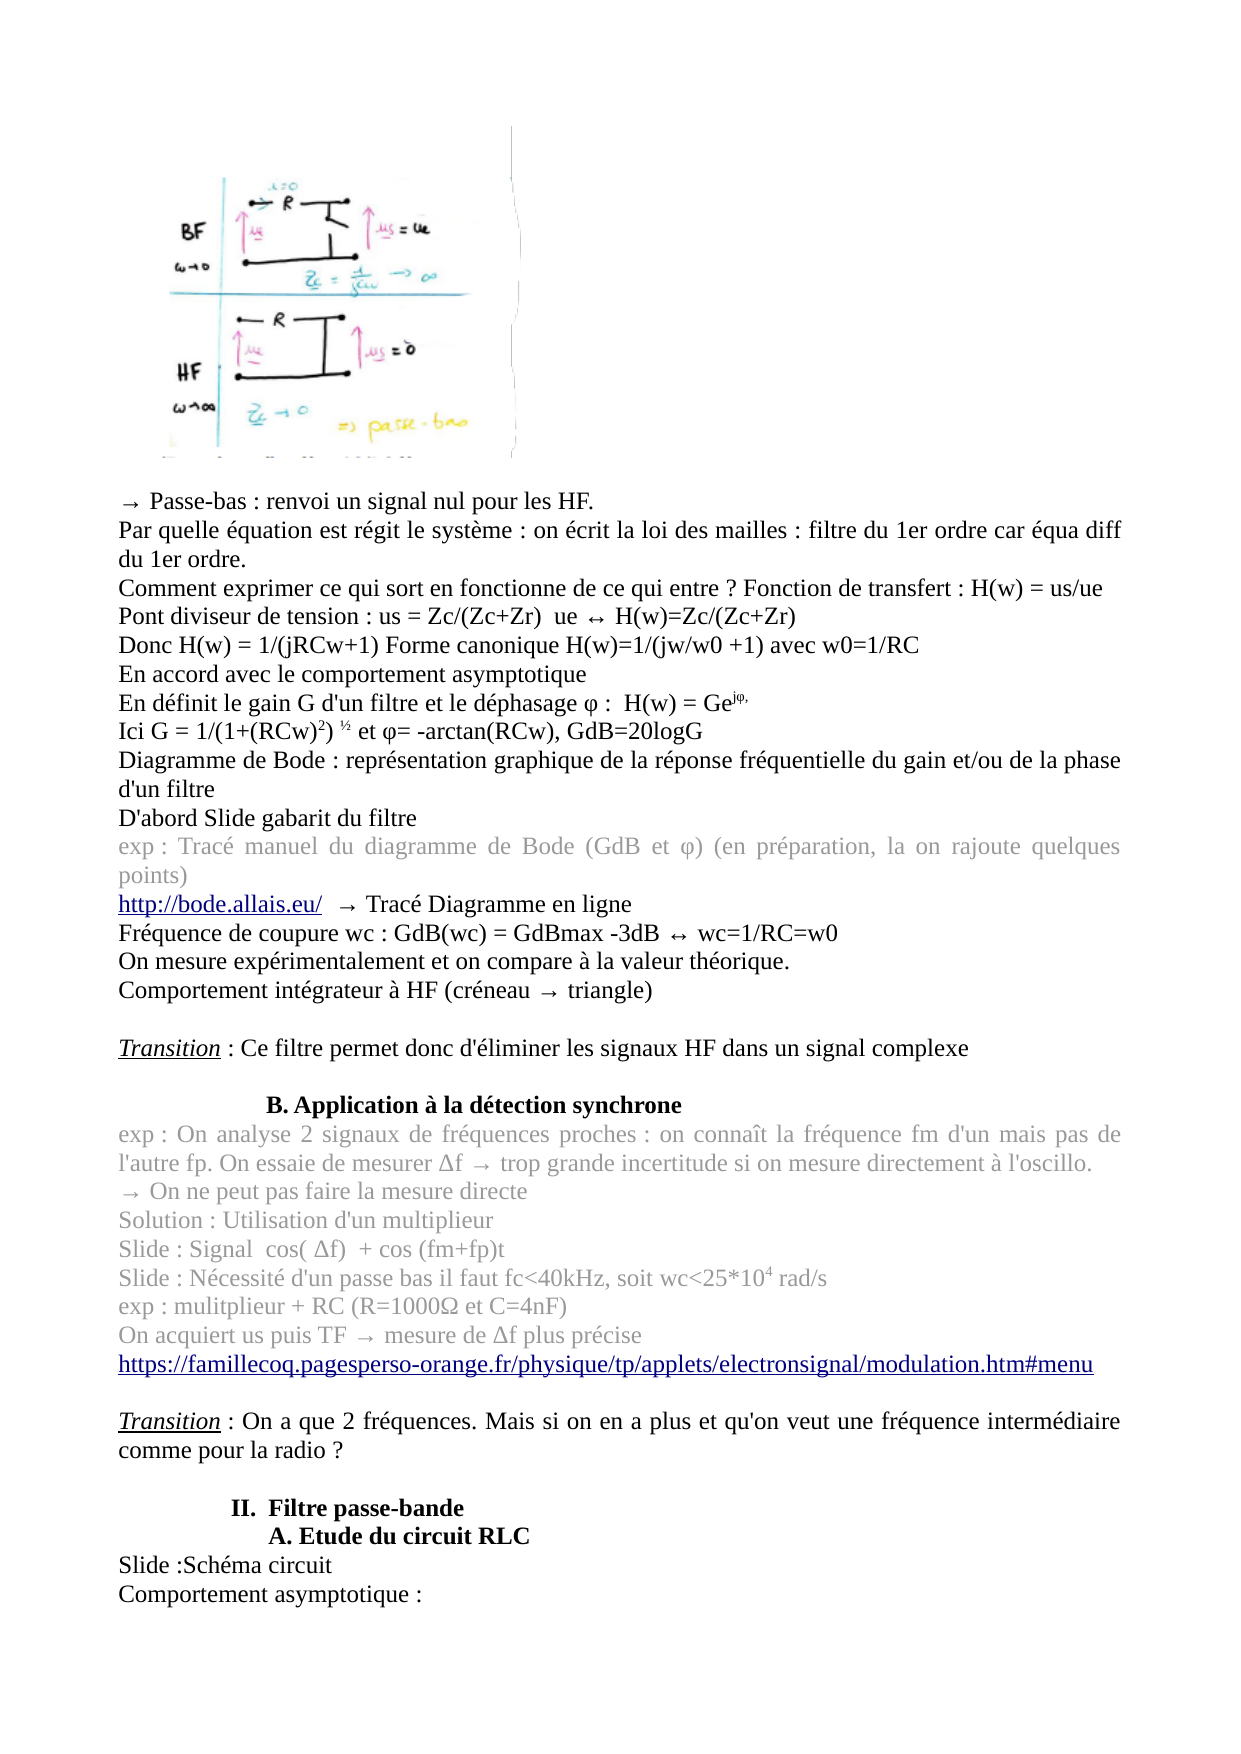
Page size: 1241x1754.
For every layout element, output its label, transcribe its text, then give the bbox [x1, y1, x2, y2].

text Slide :Schéma circuit [118, 1550, 1122, 1579]
text Slide : Nécessité d'un passe bas il faut fc<40kHz, soit wc<25*104 rad/s [118, 1263, 1122, 1291]
text exp : mulitplieur + RC (R=1000Ω et C=4nF) [118, 1291, 1122, 1320]
text D'abord Slide gabarit du filtre [118, 803, 1122, 831]
picture [152, 126, 522, 458]
text Transition : Ce filtre permet donc d'éliminer les signaux HF dans un signal complexe [118, 1033, 1122, 1061]
text http://bode.allais.eu/ → Tracé Diagramme en ligne [118, 889, 1122, 918]
text Donc H(w) = 1/(jRCw+1) Forme canonique H(w)=1/(jw/w0 +1) avec w0=1/RC [118, 630, 1122, 659]
text Slide : Signal cos( Δf) + cos (fm+fp)t [118, 1234, 1122, 1263]
text Pont diviseur de tension : us = Zc/(Zc+Zr) ue ↔ H(w)=Zc/(Zc+Zr) [118, 601, 1122, 630]
text En définit le gain G d'un filtre et le déphasage φ : H(w) = Gejφ, [118, 688, 1122, 716]
text Comportement intégrateur à HF (créneau → triangle) [118, 975, 1122, 1004]
text https://famillecoq.pagesperso-orange.fr/physique/tp/applets/electronsignal/modulation.htm#menu [118, 1349, 1122, 1378]
text Ici G = 1/(1+(RCw)2) ½ et φ= -arctan(RCw), GdB=20logG [118, 716, 1122, 745]
text Par quelle équation est régit le système : on écrit la loi des mailles : filtre du 1er ordre car équa diff du 1er ordre. [118, 515, 1122, 573]
text On mesure expérimentalement et on compare à la valeur théorique. [118, 946, 1122, 975]
text Transition : On a que 2 fréquences. Mais si on en a plus et qu'on veut une fréquence intermédiaire comme pour la radio ? [118, 1406, 1122, 1464]
text Comment exprimer ce qui sort en fonctionne de ce qui entre ? Fonction de transfert : H(w) = us/ue [118, 573, 1122, 601]
text exp : Tracé manuel du diagramme de Bode (GdB et φ) (en préparation, la on rajoute quelques points) [118, 831, 1122, 889]
text En accord avec le comportement asymptotique [118, 659, 1122, 688]
text On acquiert us puis TF → mesure de Δf plus précise [118, 1320, 1122, 1349]
text B. Application à la détection synchrone [118, 1090, 1122, 1119]
text Solution : Utilisation d'un multiplieur [118, 1205, 1122, 1234]
text → Passe-bas : renvoi un signal nul pour les HF. [118, 486, 1122, 515]
list Filtre passe-bande [231, 1493, 1122, 1521]
text Fréquence de coupure wc : GdB(wc) = GdBmax -3dB ↔ wc=1/RC=w0 [118, 918, 1122, 946]
list A. Etude du circuit RLC [231, 1521, 1122, 1550]
text Comportement asymptotique : [118, 1579, 1122, 1608]
text exp : On analyse 2 signaux de fréquences proches : on connaît la fréquence fm d'un mais pas de l'autre fp. On essaie de mesurer Δf → trop grande incertitude si on mesure directement à l'oscillo. [118, 1119, 1122, 1176]
text Diagramme de Bode : représentation graphique de la réponse fréquentielle du gain et/ou de la phase d'un filtre [118, 745, 1122, 803]
text → On ne peut pas faire la mesure directe [118, 1176, 1122, 1205]
